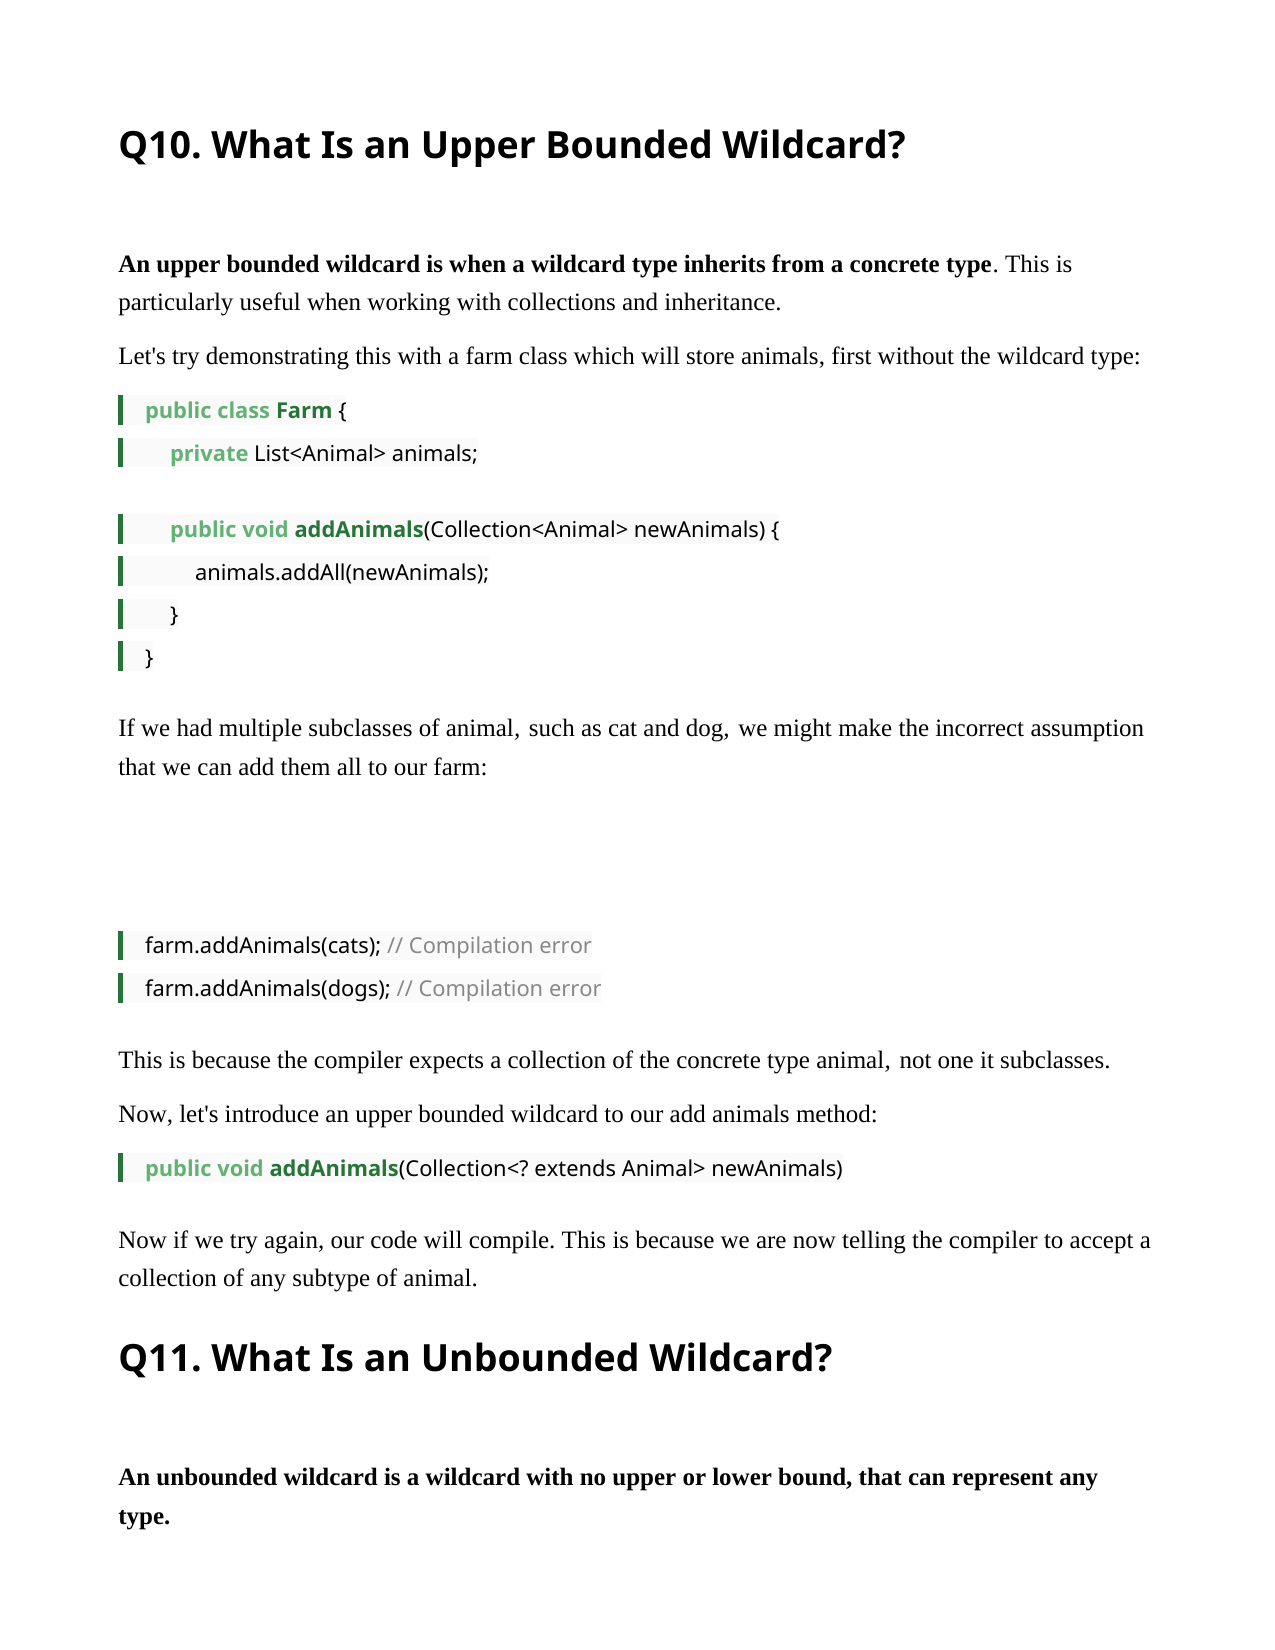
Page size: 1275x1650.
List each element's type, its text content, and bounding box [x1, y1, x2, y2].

text farm.addAnimals(cats); // Compilation error [123, 931, 1157, 960]
text animals.addAll(newAnimals); [123, 556, 1157, 586]
text This is because the compiler expects a collection of the concrete type animal, not one it subclasses. [118, 1045, 1157, 1074]
subtitle Q11. What Is an Unbounded Wildcard? [118, 1331, 1157, 1382]
text Let's try demonstrating this with a farm class which will store animals, first without the wildcard type: [118, 341, 1157, 370]
text An unbounded wildcard is a wildcard with no upper or lower bound, that can represent any type. [118, 1462, 1157, 1529]
text public void addAnimals(Collection<Animal> newAnimals) { [123, 514, 1157, 544]
text If we had multiple subclasses of animal, such as cat and dog, we might make the incorrect assumption that we can add them all to our farm: [118, 713, 1157, 780]
text An upper bounded wildcard is when a wildcard type inherits from a concrete type. This is particularly useful when working with collections and inheritance. [118, 249, 1157, 316]
text farm.addAnimals(dogs); // Compilation error [123, 973, 1157, 1003]
text } [123, 599, 1157, 629]
text public class Farm { [123, 395, 1157, 425]
text } [123, 641, 1157, 671]
subtitle Q10. What Is an Upper Bounded Wildcard? [118, 118, 1157, 169]
text Now, let's introduce an upper bounded wildcard to our add animals method: [118, 1099, 1157, 1128]
text Now if we try again, our code will compile. This is because we are now telling the compiler to accept a collection of any subtype of animal. [118, 1225, 1157, 1292]
text public void addAnimals(Collection<? extends Animal> newAnimals) [123, 1153, 1157, 1182]
text private List<Animal> animals; [123, 438, 1157, 467]
